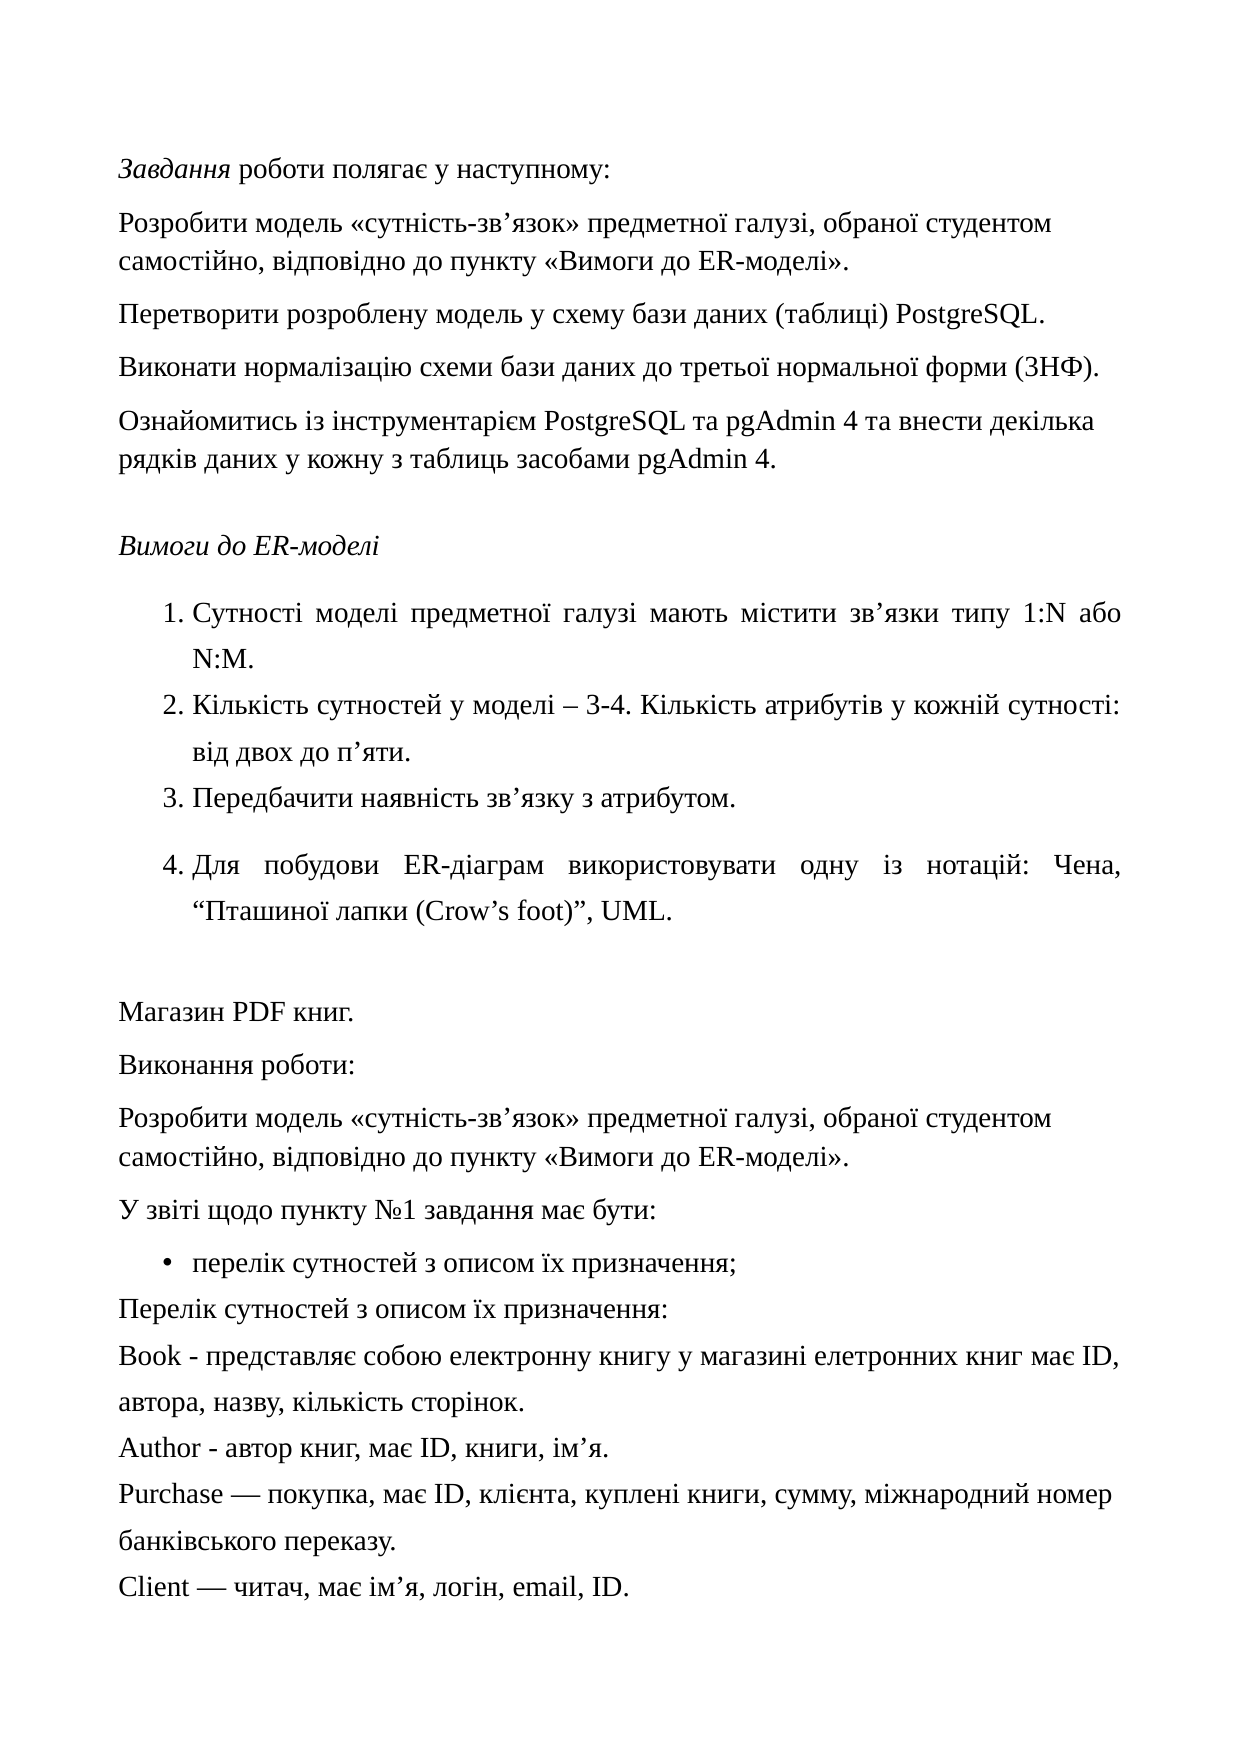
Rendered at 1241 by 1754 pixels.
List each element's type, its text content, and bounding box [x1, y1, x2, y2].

text Перелік сутностей з описом їх призначення: [118, 1292, 1122, 1325]
text Вимоги до ER-моделі [118, 528, 1122, 561]
text Виконати нормалізацію схеми бази даних до третьої нормальної форми (3НФ). [118, 349, 1122, 383]
text Author - автор книг, має ID, книги, ім’я. [118, 1430, 1122, 1464]
text Розробити модель «сутність-зв’язок» предметної галузі, обраної студентом самостійно, відповідно до пункту «Вимоги до ER-моделі». [118, 1100, 1122, 1172]
text У звіті щодо пункту №1 завдання має бути: [118, 1192, 1122, 1226]
list Сутності моделі предметної галузі мають містити зв’язки типу 1:N або N:M. [162, 595, 1122, 675]
list Для побудови ER-діаграм використовувати одну із нотацій: Чена, “Пташиної лапки (Crow’s foot)”, UML. [162, 847, 1122, 927]
text Магазин PDF книг. [118, 960, 1122, 1028]
text Ознайомитись із інструментарієм PostgreSQL та pgAdmin 4 та внести декілька рядків даних у кожну з таблиць засобами pgAdmin 4. [118, 403, 1122, 475]
text Book - представляє собою електронну книгу у магазині елетронних книг має ID, автора, назву, кількість сторінок. [118, 1338, 1122, 1418]
list Кількість сутностей у моделі – 3-4. Кількість атрибутів у кожній сутності: від двох до п’яти. [162, 687, 1122, 767]
text Завдання роботи полягає у наступному: [118, 152, 1122, 185]
text Перетворити розроблену модель у схему бази даних (таблиці) PostgreSQL. [118, 296, 1122, 330]
list перелік сутностей з описом їх призначення; [162, 1245, 1122, 1279]
text Purchase — покупка, має ID, клієнта, куплені книги, сумму, міжнародний номер банківського переказу. [118, 1477, 1122, 1556]
text Client — читач, має ім’я, логін, email, ID. [118, 1569, 1122, 1603]
text Виконання роботи: [118, 1047, 1122, 1081]
list Передбачити наявність зв’язку з атрибутом. [162, 780, 1122, 813]
text Розробити модель «сутність-зв’язок» предметної галузі, обраної студентом самостійно, відповідно до пункту «Вимоги до ER-моделі». [118, 205, 1122, 277]
